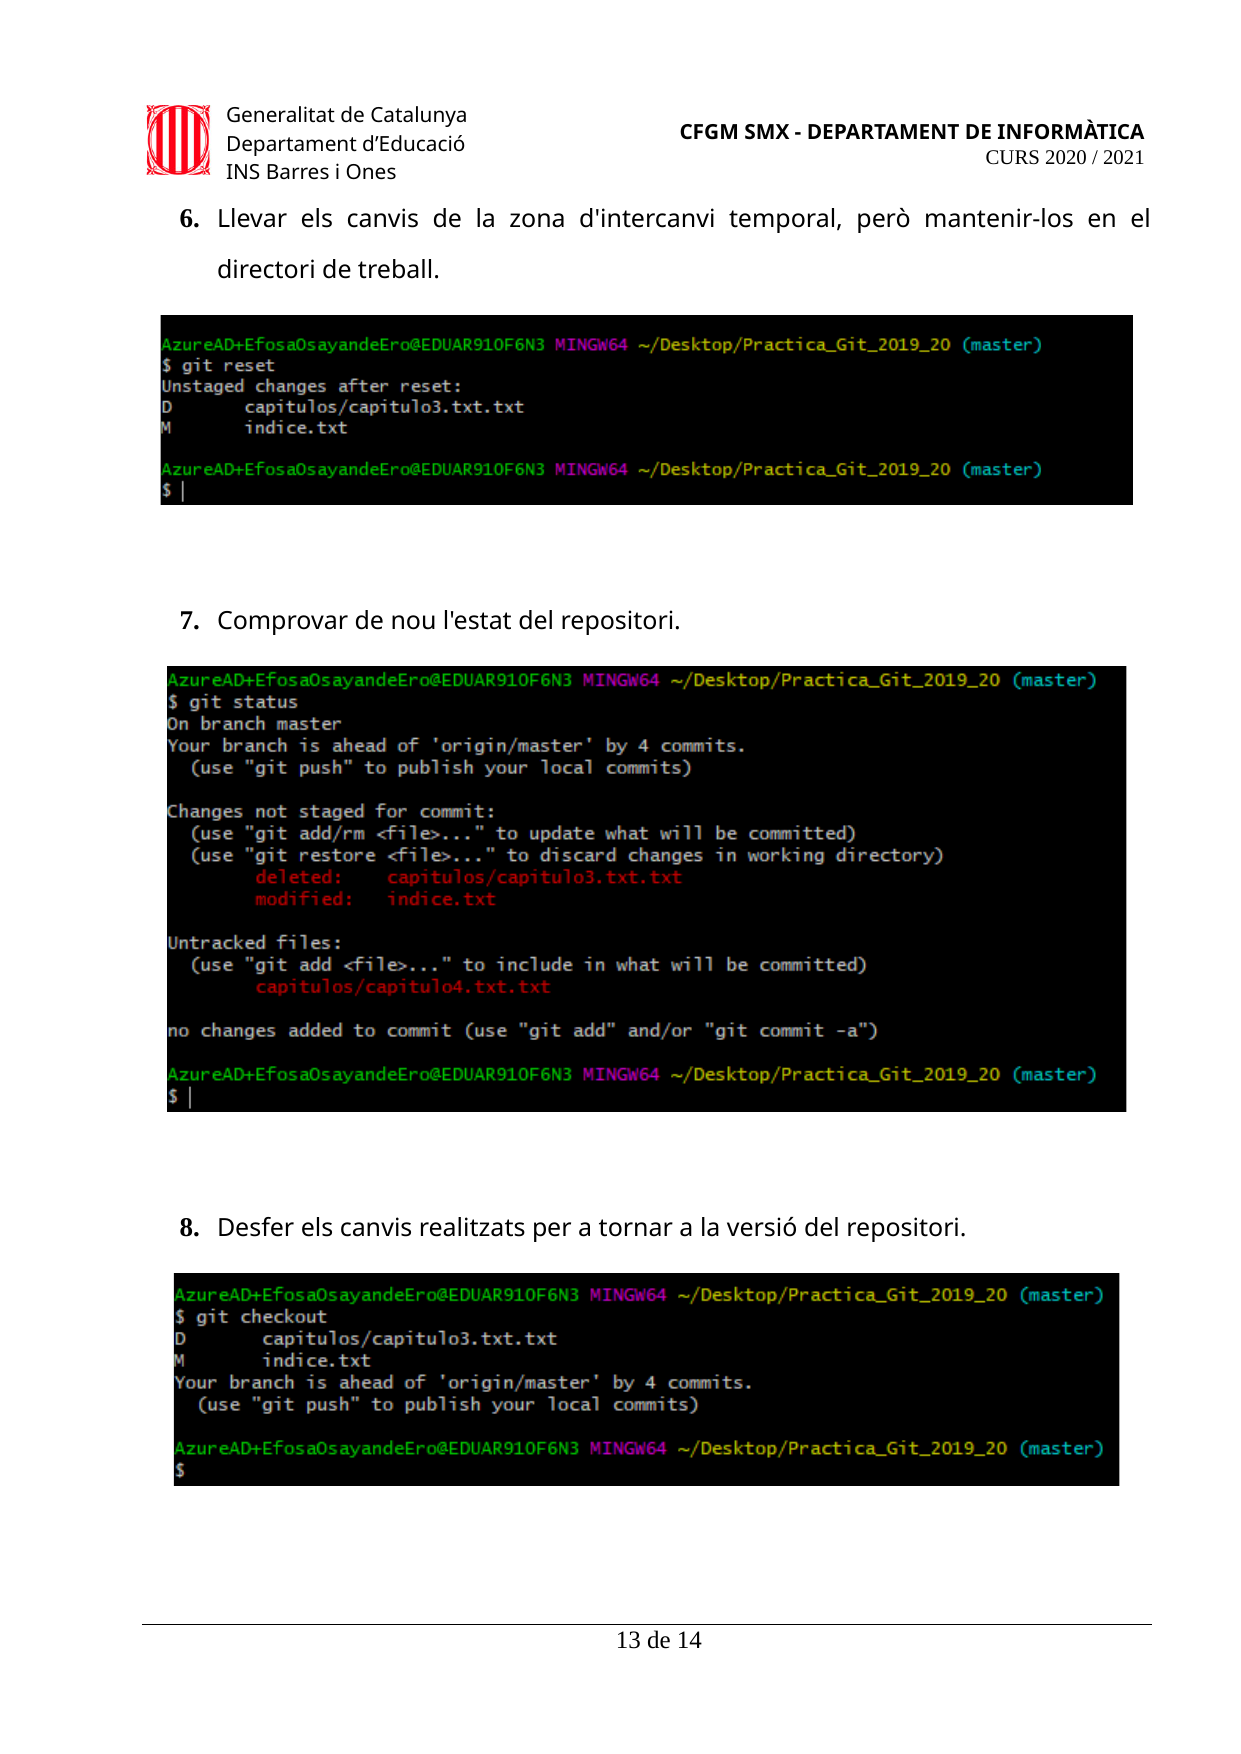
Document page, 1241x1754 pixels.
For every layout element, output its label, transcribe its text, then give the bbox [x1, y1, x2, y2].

picture [173, 1273, 1120, 1486]
list Comprovar de nou l'estat del repositori. [179, 603, 1152, 637]
list Llevar els canvis de la zona d'intercanvi temporal, però mantenir-los en el directori de treball. [179, 201, 1152, 286]
picture [167, 666, 1127, 1112]
list Desfer els canvis realitzats per a tornar a la versió del repositori. [179, 1210, 1152, 1244]
picture [160, 315, 1133, 505]
picture [141, 105, 214, 175]
